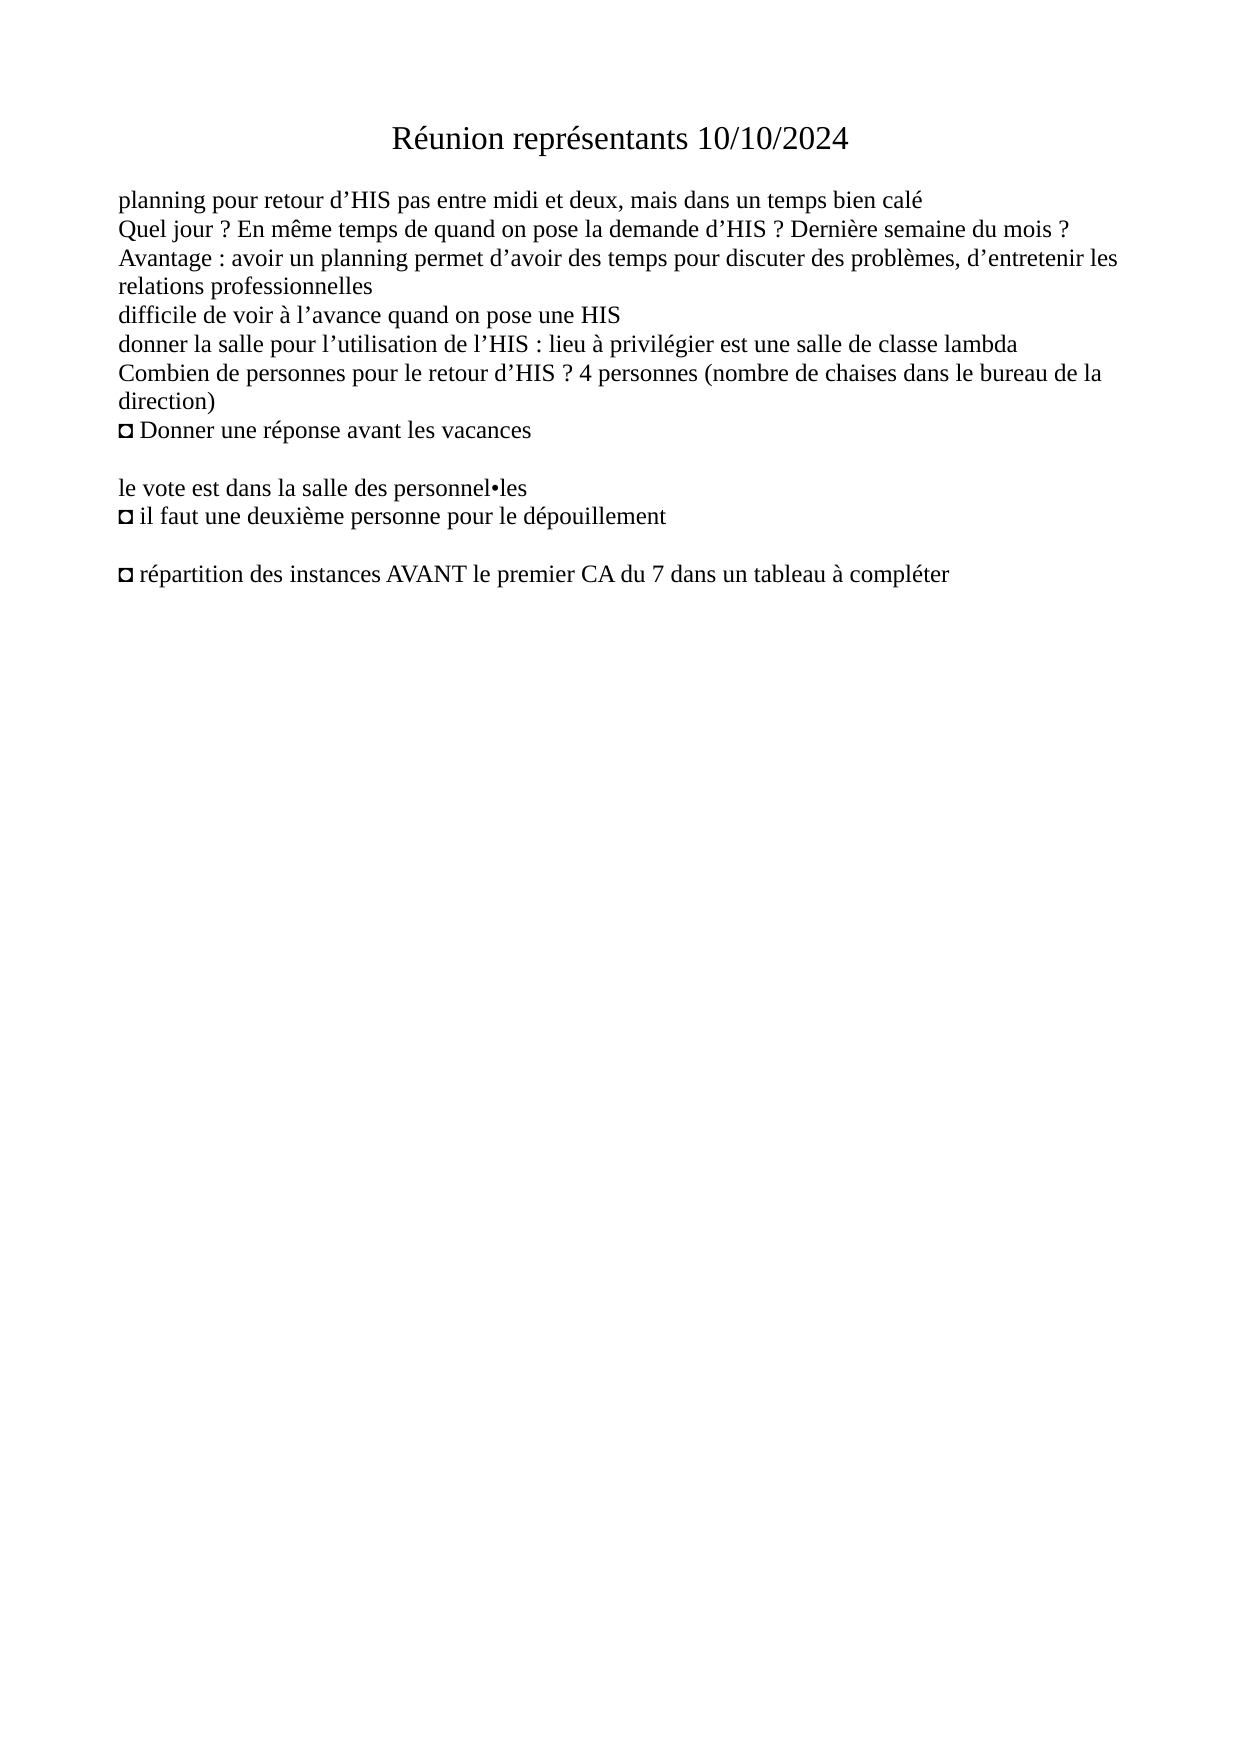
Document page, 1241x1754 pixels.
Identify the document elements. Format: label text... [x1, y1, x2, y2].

text le vote est dans la salle des personnel•les [118, 473, 1122, 501]
text ◘ Donner une réponse avant les vacances [118, 415, 1122, 444]
text ◘ il faut une deuxième personne pour le dépouillement [118, 501, 1122, 530]
text difficile de voir à l’avance quand on pose une HIS [118, 300, 1122, 329]
text Quel jour ? En même temps de quand on pose la demande d’HIS ? Dernière semaine du mois ? [118, 214, 1122, 243]
text planning pour retour d’HIS pas entre midi et deux, mais dans un temps bien calé [118, 185, 1122, 214]
text donner la salle pour l’utilisation de l’HIS : lieu à privilégier est une salle de classe lambda [118, 329, 1122, 358]
text Réunion représentants 10/10/2024 [118, 118, 1122, 156]
text ◘ répartition des instances AVANT le premier CA du 7 dans un tableau à compléter [118, 559, 1122, 588]
text Combien de personnes pour le retour d’HIS ? 4 personnes (nombre de chaises dans le bureau de la direction) [118, 358, 1122, 415]
text Avantage : avoir un planning permet d’avoir des temps pour discuter des problèmes, d’entretenir les relations professionnelles [118, 243, 1122, 300]
